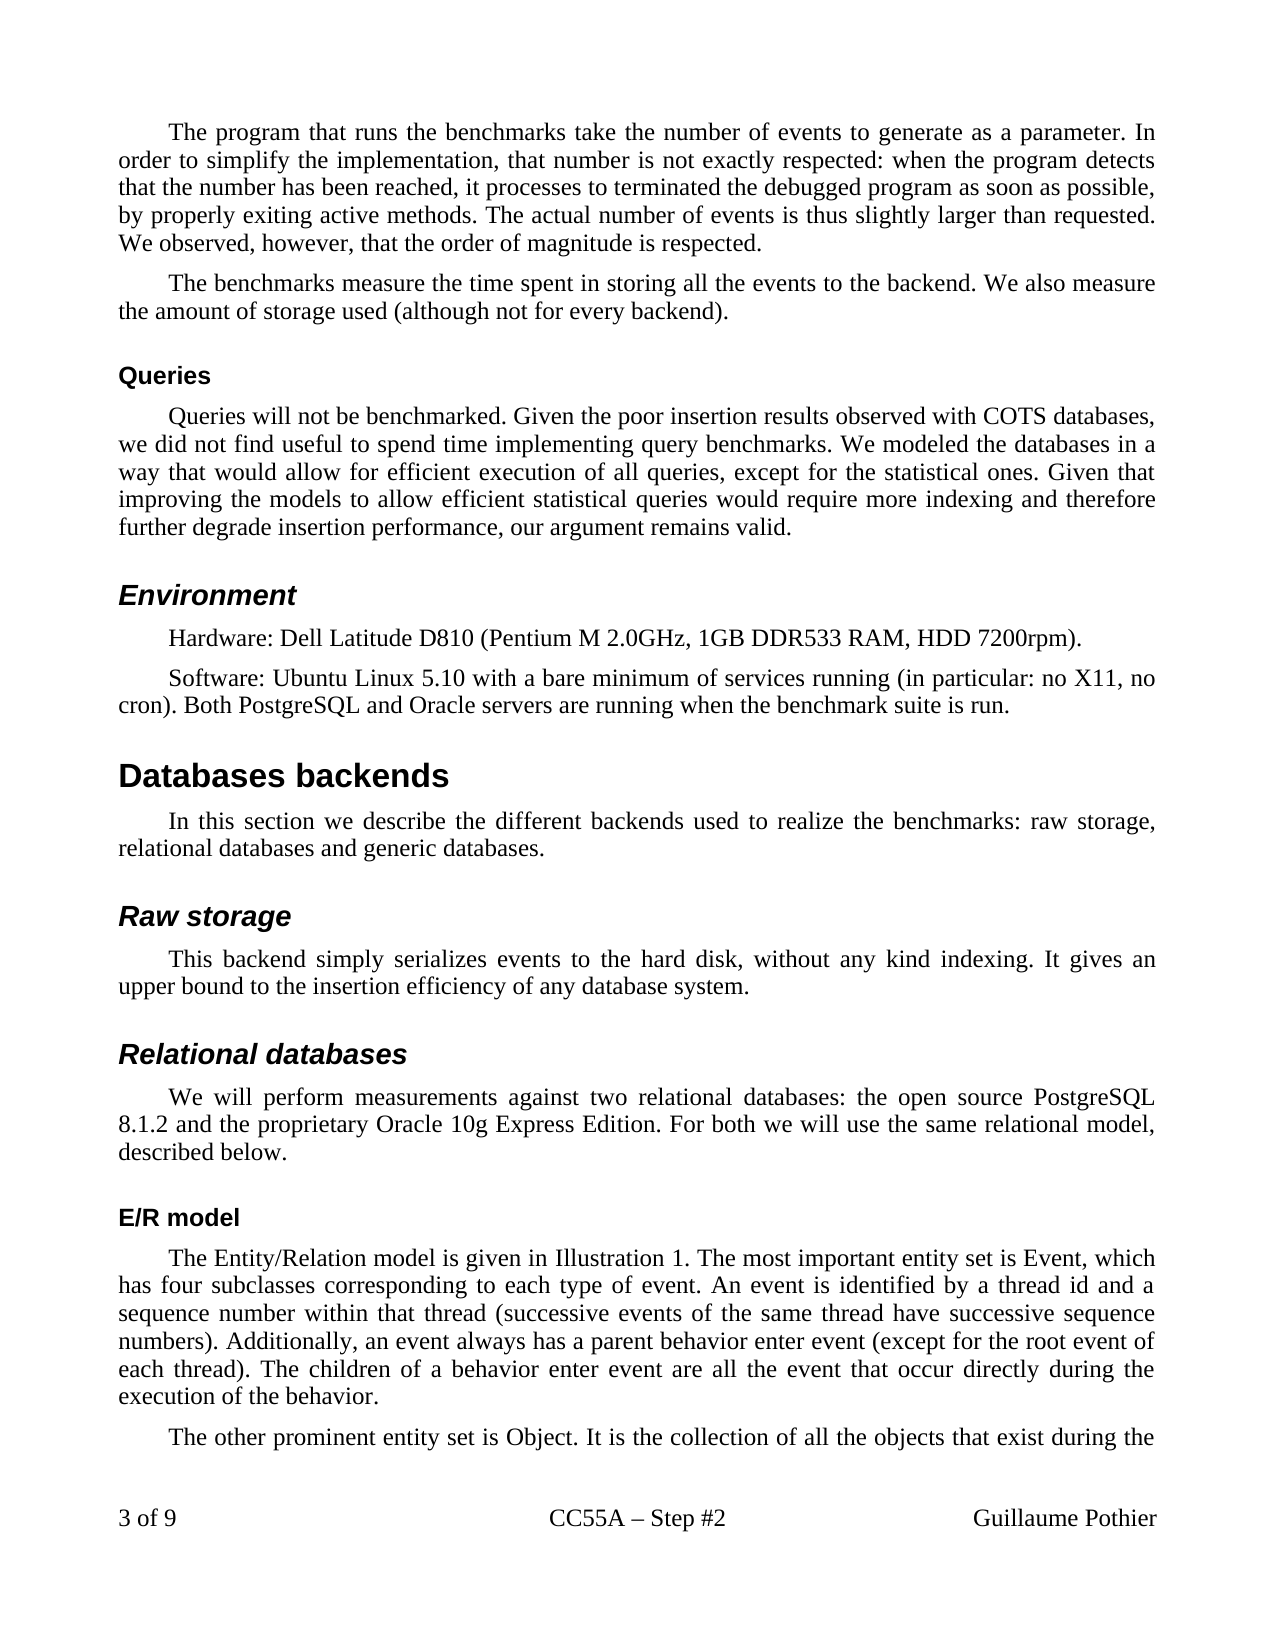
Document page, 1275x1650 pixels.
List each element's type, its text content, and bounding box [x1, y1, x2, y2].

text In this section we describe the different backends used to realize the benchmarks: raw storage, relational databases and generic databases. [118, 807, 1157, 862]
subtitle Queries [118, 362, 1157, 390]
subtitle Databases backends [118, 757, 1157, 794]
text The Entity/Relation model is given in Illustration 1. The most important entity set is Event, which has four subclasses corresponding to each type of event. An event is identified by a thread id and a sequence number within that thread (successive events of the same thread have successive sequence numbers). Additionally, an event always has a parent behavior enter event (except for the root event of each thread). The children of a behavior enter event are all the event that occur directly during the execution of the behavior. [118, 1244, 1157, 1410]
text This backend simply serializes events to the hard disk, without any kind indexing. It gives an upper bound to the insertion efficiency of any database system. [118, 945, 1157, 1000]
text The benchmarks measure the time spent in storing all the events to the backend. We also measure the amount of storage used (although not for every backend). [118, 269, 1157, 324]
text The program that runs the benchmarks take the number of events to generate as a parameter. In order to simplify the implementation, that number is not exactly respected: when the program detects that the number has been reached, it processes to terminated the debugged program as soon as possible, by properly exiting active methods. The actual number of events is thus slightly larger than requested. We observed, however, that the order of magnitude is respected. [118, 118, 1157, 257]
text The other prominent entity set is Object. It is the collection of all the objects that exist during the [118, 1423, 1157, 1450]
subtitle Raw storage [118, 900, 1157, 932]
text We will perform measurements against two relational databases: the open source PostgreSQL 8.1.2 and the proprietary Oracle 10g Express Edition. For both we will use the same relational model, described below. [118, 1083, 1157, 1166]
text Hardware: Dell Latitude D810 (Pentium M 2.0GHz, 1GB DDR533 RAM, HDD 7200rpm). [118, 624, 1157, 651]
subtitle Environment [118, 578, 1157, 611]
text Queries will not be benchmarked. Given the poor insertion results observed with COTS databases, we did not find useful to spend time implementing query benchmarks. We modeled the databases in a way that would allow for efficient execution of all queries, except for the statistical ones. Given that improving the models to allow efficient statistical queries would require more indexing and therefore further degrade insertion performance, our argument remains valid. [118, 402, 1157, 541]
subtitle Relational databases [118, 1038, 1157, 1070]
subtitle E/R model [118, 1203, 1157, 1231]
text Software: Ubuntu Linux 5.10 with a bare minimum of services running (in particular: no X11, no cron). Both PostgreSQL and Oracle servers are running when the benchmark suite is run. [118, 664, 1157, 719]
